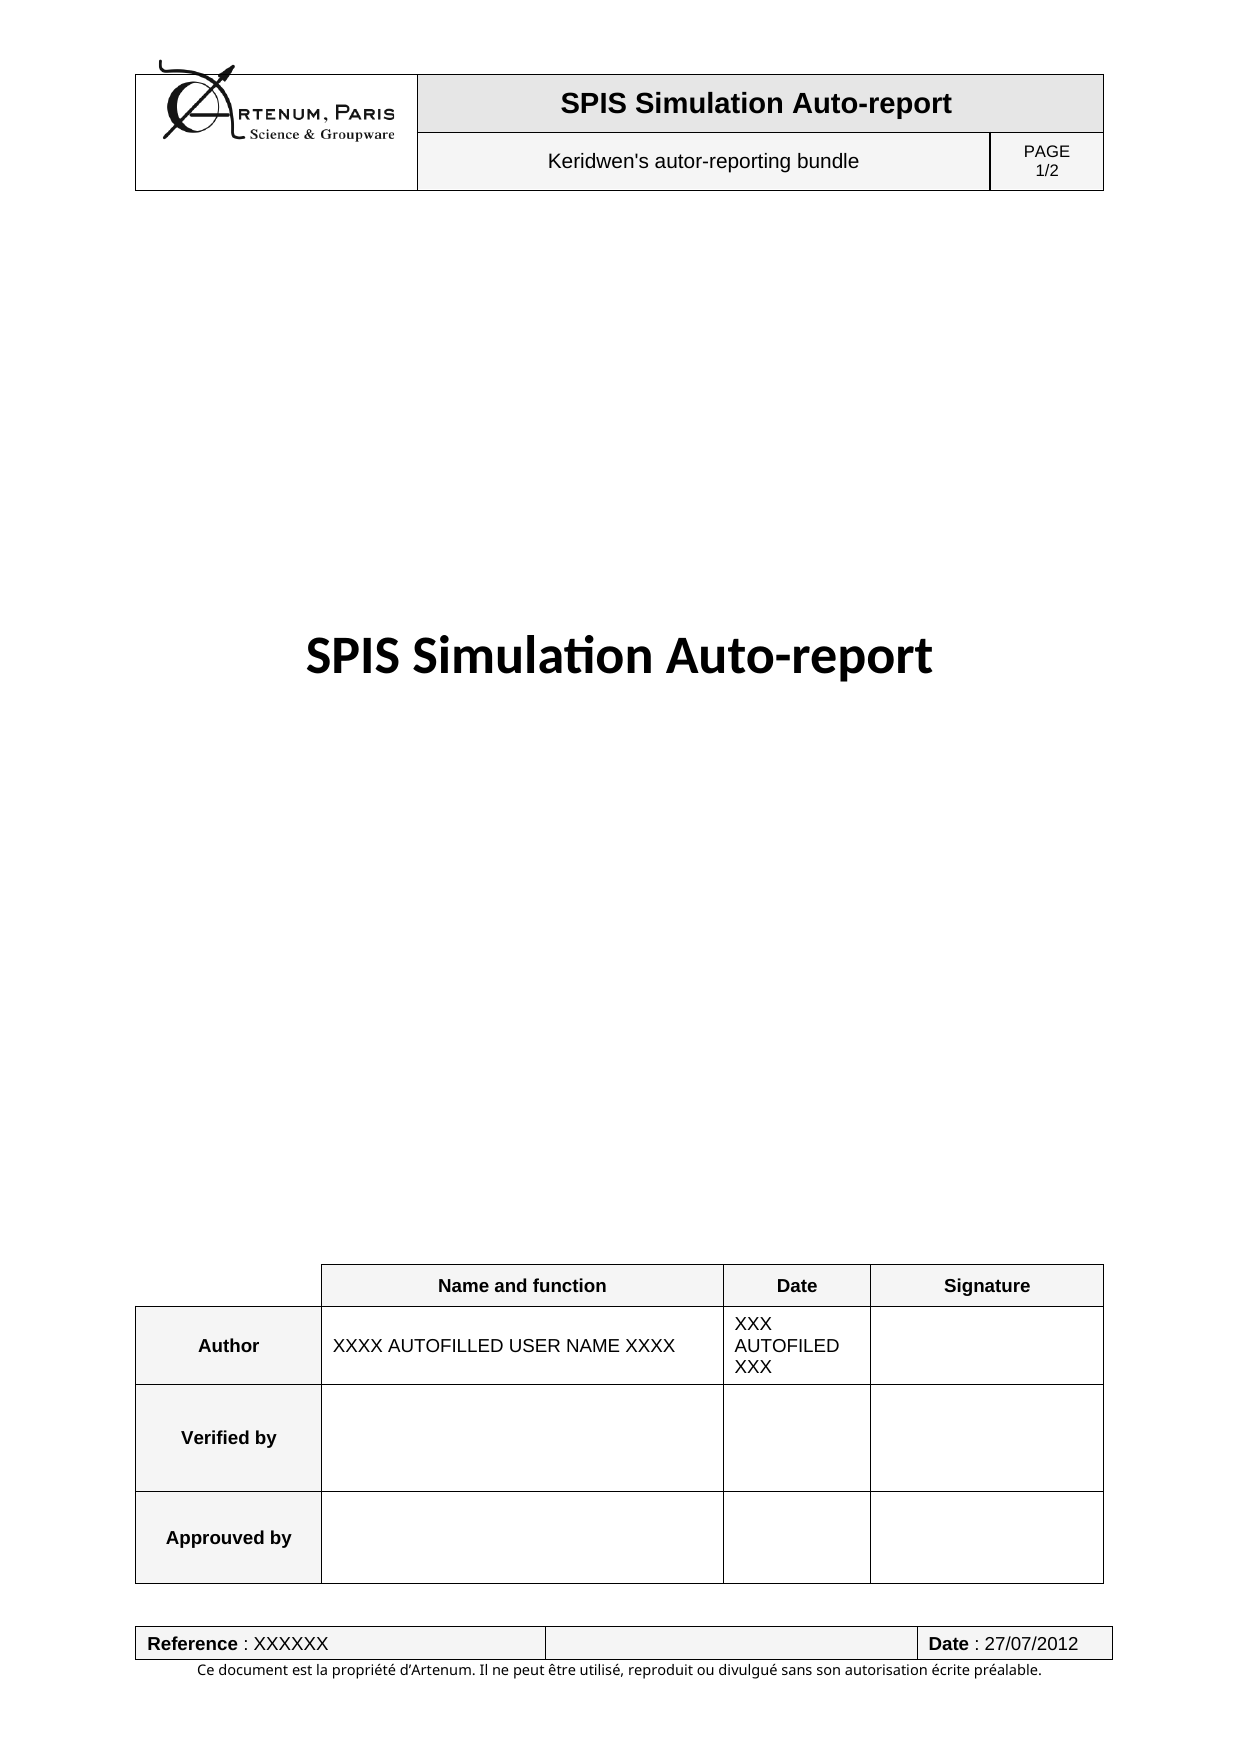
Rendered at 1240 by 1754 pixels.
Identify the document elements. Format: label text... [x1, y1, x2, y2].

table_cell [871, 1385, 1103, 1491]
table_header Name and function [322, 1265, 723, 1306]
picture [158, 75, 395, 142]
table_cell Approuved by [136, 1492, 321, 1583]
table_header [136, 1264, 321, 1306]
table_cell XXXX AUTOFILLED USER NAME XXXX [322, 1307, 723, 1384]
table_header Signature [871, 1265, 1103, 1306]
table_cell [871, 1492, 1103, 1583]
table_cell [724, 1492, 870, 1583]
table_cell [322, 1492, 723, 1583]
picture [158, 59, 395, 74]
table_cell Verified by [136, 1385, 321, 1491]
table_header Date [724, 1265, 870, 1306]
table_cell [871, 1307, 1103, 1384]
table_cell XXX AUTOFILED XXX [724, 1307, 870, 1384]
table_cell [322, 1385, 723, 1491]
table_cell Author [136, 1307, 321, 1384]
table_cell [724, 1385, 870, 1491]
title SPIS Simulation Auto-report [148, 621, 1092, 687]
